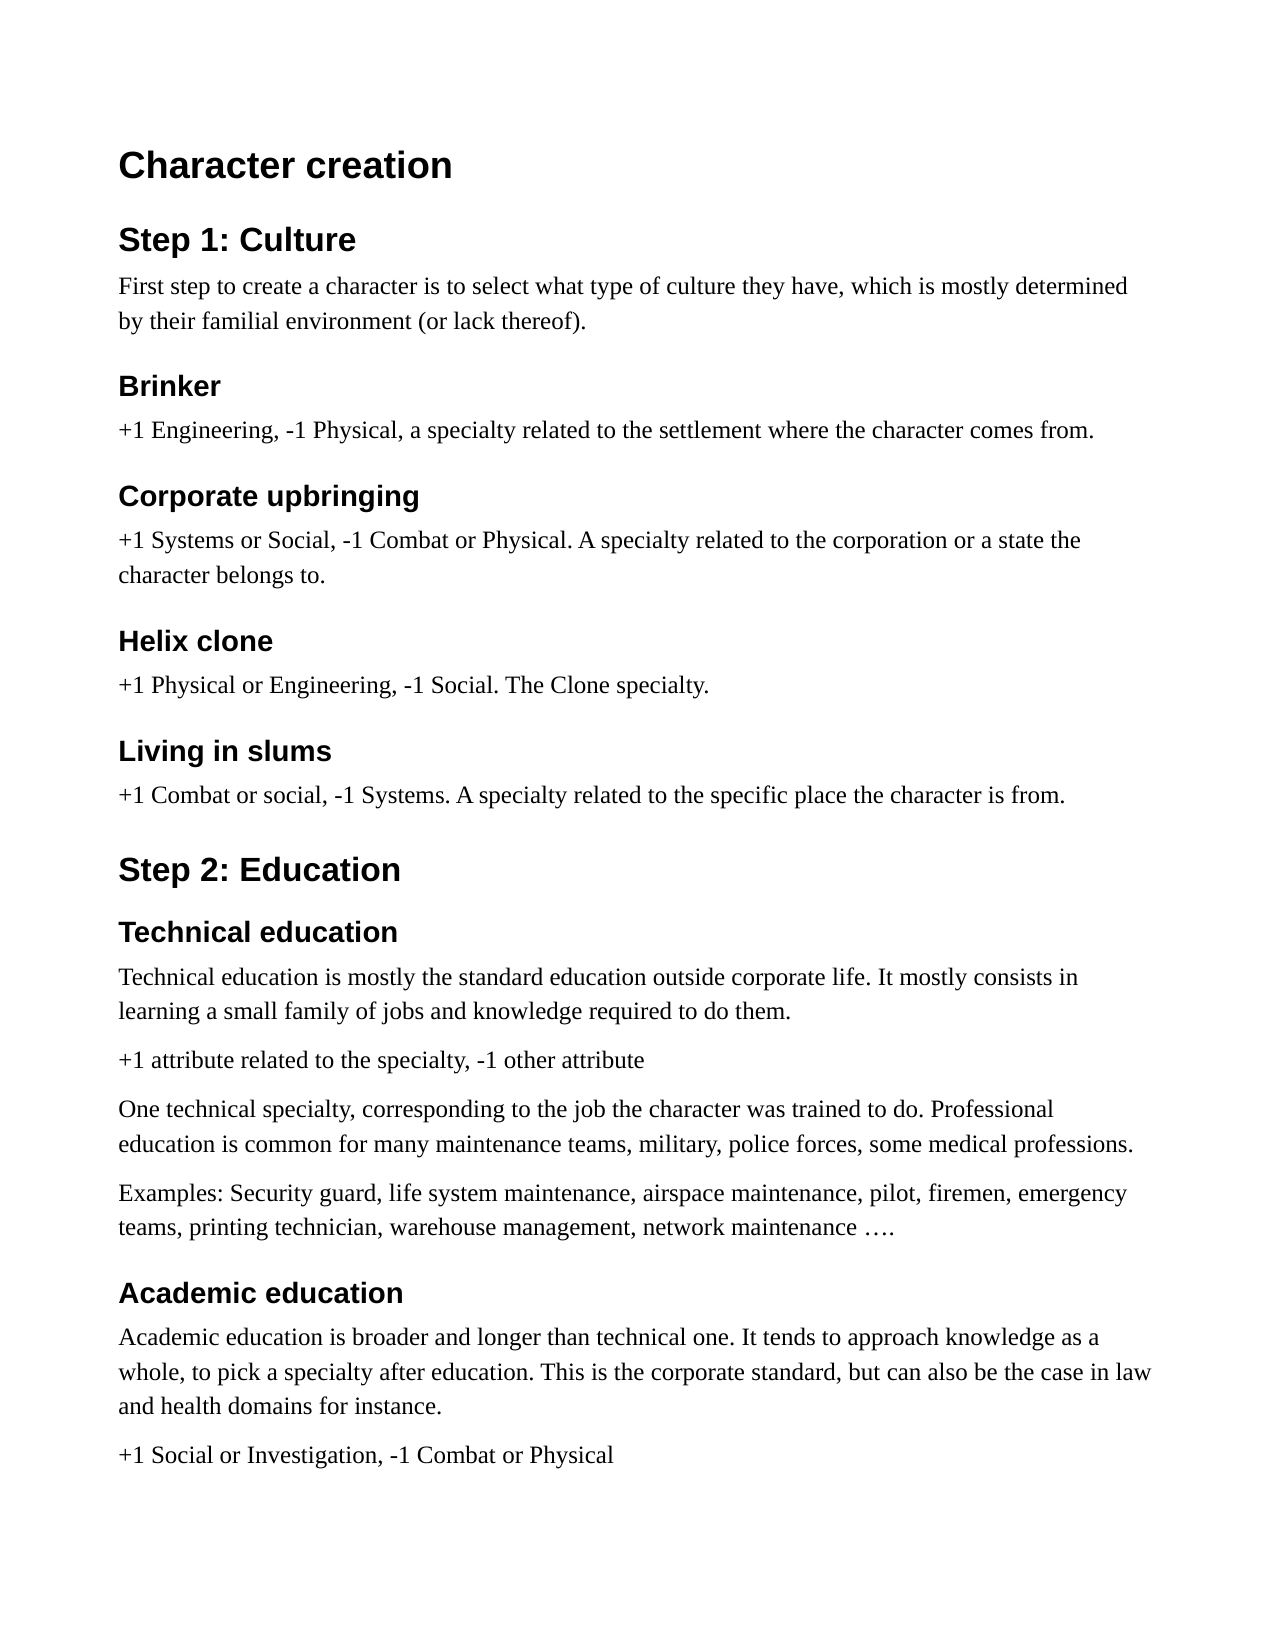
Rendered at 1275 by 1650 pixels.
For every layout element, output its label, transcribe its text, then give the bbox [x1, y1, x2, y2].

text One technical specialty, corresponding to the job the character was trained to do. Professional education is common for many maintenance teams, military, police forces, some medical professions. [118, 1094, 1157, 1157]
subtitle Corporate upbringing [118, 479, 1157, 513]
subtitle Helix clone [118, 624, 1157, 657]
text +1 Engineering, -1 Physical, a specialty related to the settlement where the character comes from. [118, 416, 1157, 444]
text First step to create a character is to select what type of culture they have, which is mostly determined by their familial environment (or lack thereof). [118, 271, 1157, 334]
subtitle Step 1: Culture [118, 220, 1157, 259]
subtitle Academic education [118, 1276, 1157, 1310]
subtitle Technical education [118, 915, 1157, 949]
text +1 Combat or social, -1 Systems. A specialty related to the specific place the character is from. [118, 780, 1157, 808]
text Technical education is mostly the standard education outside corporate life. It mostly consists in learning a small family of jobs and knowledge required to do them. [118, 962, 1157, 1025]
subtitle Living in slums [118, 733, 1157, 767]
text +1 Systems or Social, -1 Combat or Physical. A specialty related to the corporation or a state the character belongs to. [118, 526, 1157, 589]
text Examples: Security guard, life system maintenance, airspace maintenance, pilot, firemen, emergency teams, printing technician, warehouse management, network maintenance …. [118, 1178, 1157, 1241]
subtitle Brinker [118, 369, 1157, 403]
text +1 Physical or Engineering, -1 Social. The Clone specialty. [118, 670, 1157, 699]
subtitle Character creation [118, 143, 1157, 187]
subtitle Step 2: Education [118, 850, 1157, 888]
text +1 attribute related to the specialty, -1 other attribute [118, 1045, 1157, 1074]
text +1 Social or Investigation, -1 Combat or Physical [118, 1440, 1157, 1469]
text Academic education is broader and longer than technical one. It tends to approach knowledge as a whole, to pick a specialty after education. This is the corporate standard, but can also be the case in law and health domains for instance. [118, 1322, 1157, 1420]
